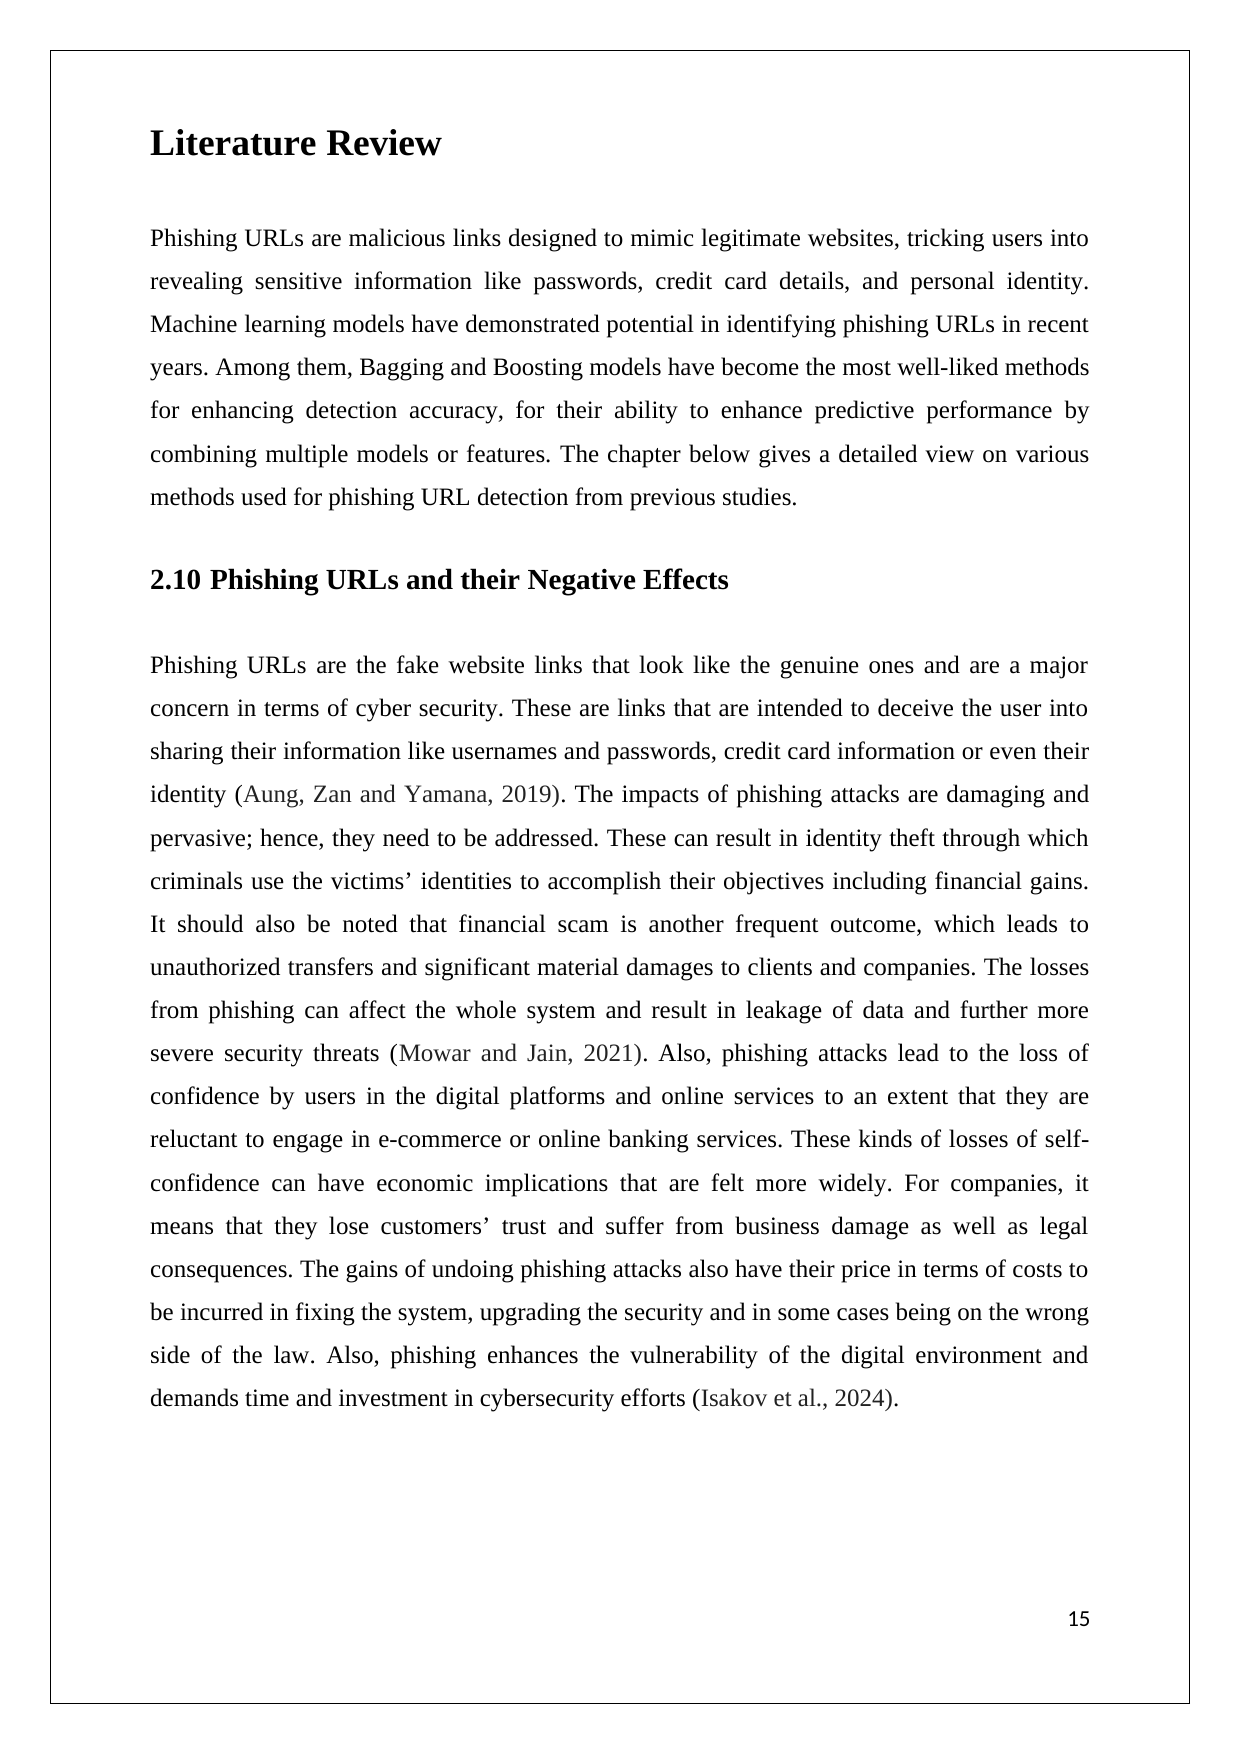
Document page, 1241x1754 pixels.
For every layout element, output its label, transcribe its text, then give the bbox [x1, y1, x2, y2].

text Phishing URLs are the fake website links that look like the genuine ones and are a major concern in terms of cyber security. These are links that are intended to deceive the user into sharing their information like usernames and passwords, credit card information or even their identity (Aung, Zan and Yamana, 2019). The impacts of phishing attacks are damaging and pervasive; hence, they need to be addressed. These can result in identity theft through which criminals use the victims’ identities to accomplish their objectives including financial gains. It should also be noted that financial scam is another frequent outcome, which leads to unauthorized transfers and significant material damages to clients and companies. The losses from phishing can affect the whole system and result in leakage of data and further more severe security threats (Mowar and Jain, 2021). Also, phishing attacks lead to the loss of confidence by users in the digital platforms and online services to an extent that they are reluctant to engage in e-commerce or online banking services. These kinds of losses of self-confidence can have economic implications that are felt more widely. For companies, it means that they lose customers’ trust and suffer from business damage as well as legal consequences. The gains of undoing phishing attacks also have their price in terms of costs to be incurred in fixing the system, upgrading the security and in some cases being on the wrong side of the law. Also, phishing enhances the vulnerability of the digital environment and demands time and investment in cybersecurity efforts (Isakov et al., 2024). [150, 650, 1090, 1412]
text Phishing URLs are malicious links designed to mimic legitimate websites, tricking users into revealing sensitive information like passwords, credit card details, and personal identity. Machine learning models have demonstrated potential in identifying phishing URLs in recent years. Among them, Bagging and Boosting models have become the most well-liked methods for enhancing detection accuracy, for their ability to enhance predictive performance by combining multiple models or features. The chapter below gives a detailed view on various methods used for phishing URL detection from previous studies. [150, 223, 1090, 511]
subtitle Phishing URLs and their Negative Effects [150, 562, 1090, 596]
subtitle Literature Review [150, 121, 1090, 164]
